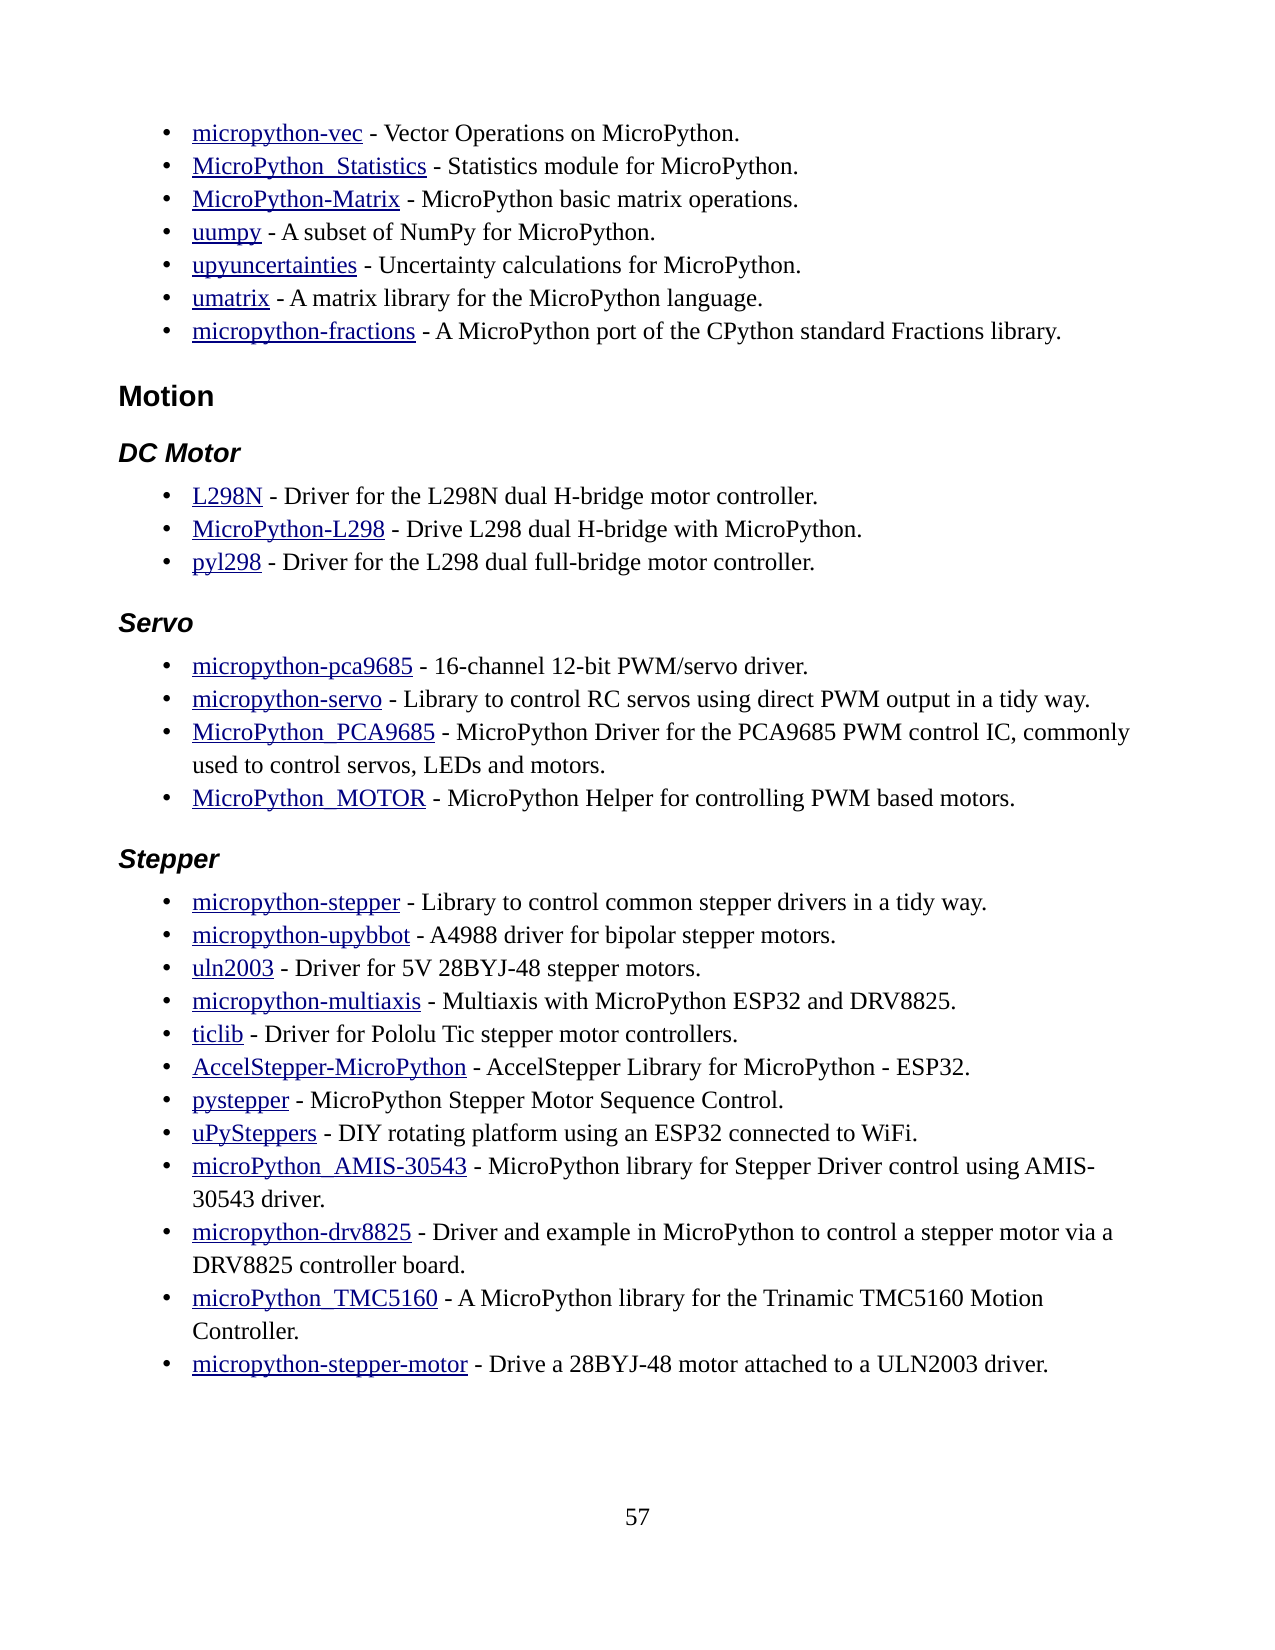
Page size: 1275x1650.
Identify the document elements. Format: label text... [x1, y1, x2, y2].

list micropython-pca9685 - 16-channel 12-bit PWM/servo driver. [162, 651, 1157, 679]
list AccelStepper-MicroPython - AccelStepper Library for MicroPython - ESP32. [162, 1052, 1157, 1081]
subtitle DC Motor [118, 437, 1157, 468]
list MicroPython_MOTOR - MicroPython Helper for controlling PWM based motors. [162, 783, 1157, 812]
list pyl298 - Driver for the L298 dual full-bridge motor controller. [162, 547, 1157, 576]
list uumpy - A subset of NumPy for MicroPython. [162, 217, 1157, 246]
list MicroPython_Statistics - Statistics module for MicroPython. [162, 151, 1157, 180]
list uln2003 - Driver for 5V 28BYJ-48 stepper motors. [162, 953, 1157, 982]
list micropython-stepper-motor - Drive a 28BYJ-48 motor attached to a ULN2003 driver. [162, 1349, 1157, 1378]
list pystepper - MicroPython Stepper Motor Sequence Control. [162, 1085, 1157, 1114]
list MicroPython-Matrix - MicroPython basic matrix operations. [162, 184, 1157, 213]
list microPython_TMC5160 - A MicroPython library for the Trinamic TMC5160 Motion Controller. [162, 1283, 1157, 1345]
list micropython-stepper - Library to control common stepper drivers in a tidy way. [162, 887, 1157, 916]
list micropython-fractions - A MicroPython port of the CPython standard Fractions library. [162, 316, 1157, 345]
list MicroPython_PCA9685 - MicroPython Driver for the PCA9685 PWM control IC, commonly used to control servos, LEDs and motors. [162, 717, 1157, 779]
list upyuncertainties - Uncertainty calculations for MicroPython. [162, 250, 1157, 279]
list micropython-drv8825 - Driver and example in MicroPython to control a stepper motor via a DRV8825 controller board. [162, 1217, 1157, 1279]
subtitle Stepper [118, 843, 1157, 874]
list L298N - Driver for the L298N dual H-bridge motor controller. [162, 481, 1157, 510]
list uPySteppers - DIY rotating platform using an ESP32 connected to WiFi. [162, 1118, 1157, 1147]
list MicroPython-L298 - Drive L298 dual H-bridge with MicroPython. [162, 514, 1157, 543]
list umatrix - A matrix library for the MicroPython language. [162, 283, 1157, 312]
list micropython-vec - Vector Operations on MicroPython. [162, 118, 1157, 147]
subtitle Servo [118, 607, 1157, 638]
subtitle Motion [118, 378, 1157, 412]
list micropython-upybbot - A4988 driver for bipolar stepper motors. [162, 920, 1157, 948]
list micropython-multiaxis - Multiaxis with MicroPython ESP32 and DRV8825. [162, 986, 1157, 1014]
list ticlib - Driver for Pololu Tic stepper motor controllers. [162, 1019, 1157, 1048]
list microPython_AMIS-30543 - MicroPython library for Stepper Driver control using AMIS-30543 driver. [162, 1151, 1157, 1213]
list micropython-servo - Library to control RC servos using direct PWM output in a tidy way. [162, 684, 1157, 713]
